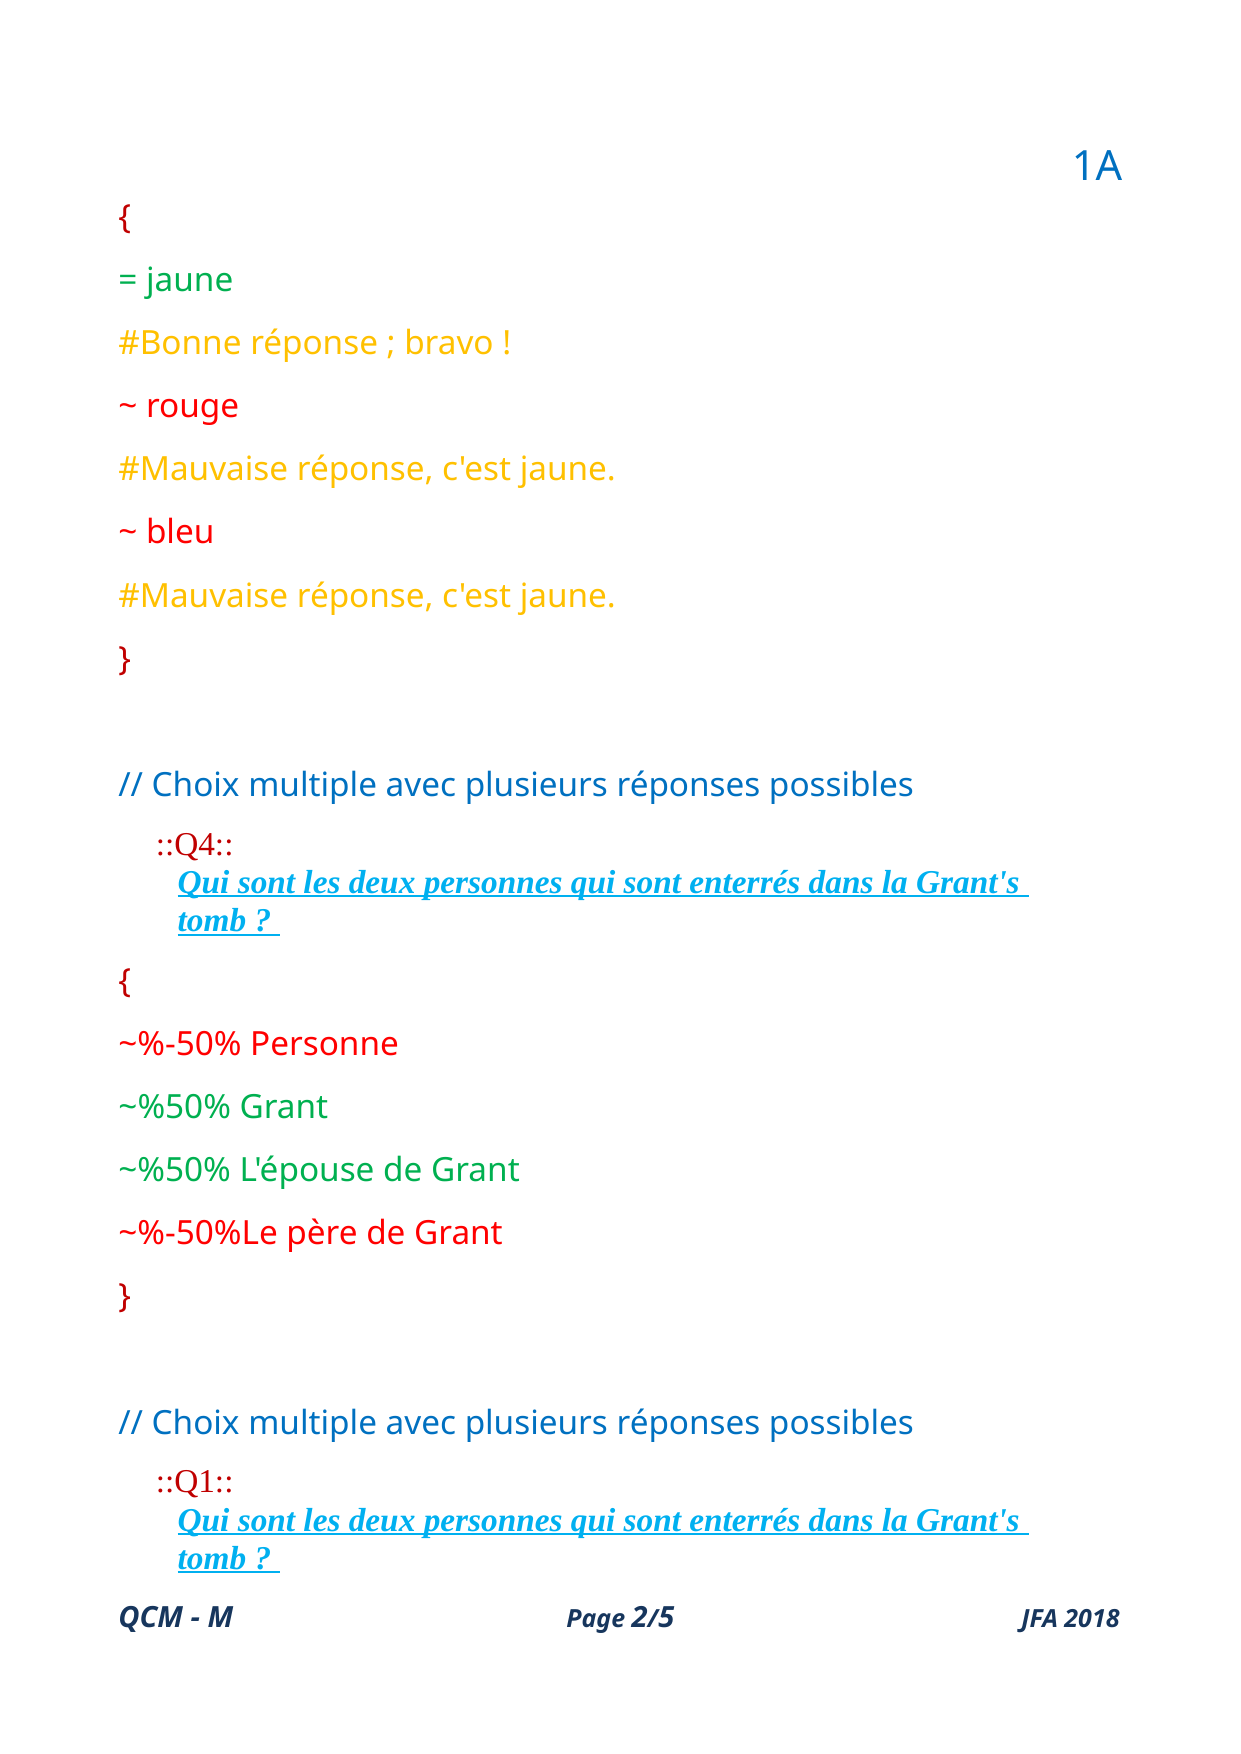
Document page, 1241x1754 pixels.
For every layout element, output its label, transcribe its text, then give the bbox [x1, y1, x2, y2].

text ~%-50%Le père de Grant [118, 1209, 1122, 1254]
text Qui sont les deux personnes qui sont enterrés dans la Grant's tomb ? [177, 1500, 1122, 1577]
text // Choix multiple avec plusieurs réponses possibles [118, 761, 1122, 806]
text #Mauvaise réponse, c'est jaune. [118, 445, 1122, 491]
text // Choix multiple avec plusieurs réponses possibles [118, 1398, 1122, 1444]
text Qui sont les deux personnes qui sont enterrés dans la Grant's tomb ? [177, 862, 1122, 939]
text ~%50% L'épouse de Grant [118, 1146, 1122, 1191]
text { [118, 193, 1122, 238]
text ~%-50% Personne [118, 1020, 1122, 1065]
text { [118, 957, 1122, 1002]
text } [118, 634, 1122, 680]
text ~%50% Grant [118, 1083, 1122, 1128]
text #Mauvaise réponse, c'est jaune. [118, 571, 1122, 617]
text #Bonne réponse ; bravo ! [118, 319, 1122, 364]
text = jaune [118, 256, 1122, 301]
text ~ rouge [118, 382, 1122, 427]
text } [118, 1272, 1122, 1318]
text ~ bleu [118, 508, 1122, 554]
